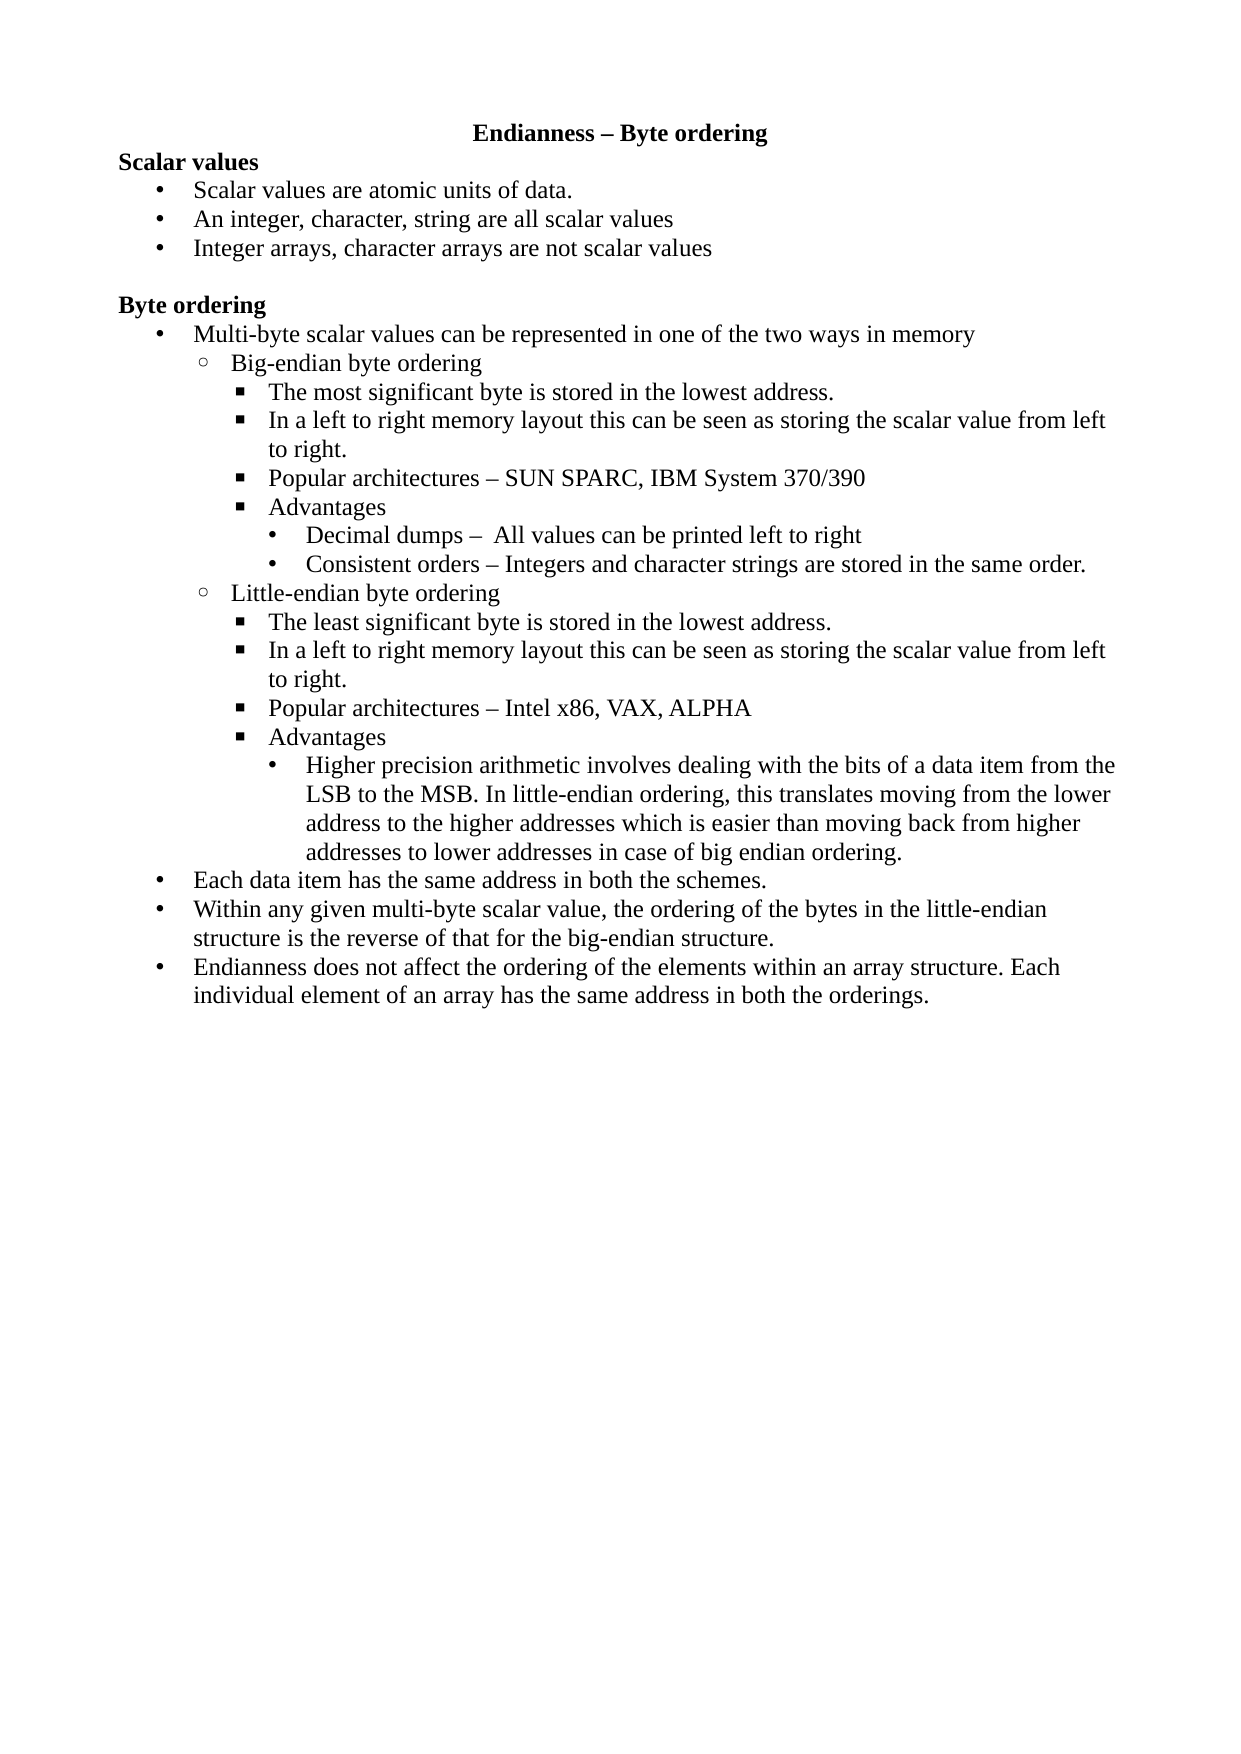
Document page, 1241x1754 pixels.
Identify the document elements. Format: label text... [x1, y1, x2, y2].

list Little-endian byte ordering [193, 578, 1122, 607]
list Advantages [231, 722, 1122, 751]
list Higher precision arithmetic involves dealing with the bits of a data item from the LSB to the MSB. In little-endian ordering, this translates moving from the lower address to the higher addresses which is easier than moving back from higher addresses to lower addresses in case of big endian ordering. [268, 751, 1122, 866]
list In a left to right memory layout this can be seen as storing the scalar value from left to right. [231, 406, 1122, 463]
list The most significant byte is stored in the lowest address. [231, 377, 1122, 406]
text Byte ordering [118, 291, 1122, 319]
list Popular architectures – Intel x86, VAX, ALPHA [231, 693, 1122, 722]
list Big-endian byte ordering [193, 348, 1122, 377]
list Integer arrays, character arrays are not scalar values [156, 233, 1122, 262]
list An integer, character, string are all scalar values [156, 204, 1122, 233]
list Decimal dumps – All values can be printed left to right [268, 521, 1122, 549]
list Endianness does not affect the ordering of the elements within an array structure. Each individual element of an array has the same address in both the orderings. [156, 952, 1122, 1009]
text Endianness – Byte ordering [118, 118, 1122, 147]
list The least significant byte is stored in the lowest address. [231, 607, 1122, 636]
list In a left to right memory layout this can be seen as storing the scalar value from left to right. [231, 636, 1122, 693]
list Multi-byte scalar values can be represented in one of the two ways in memory [156, 319, 1122, 348]
text Scalar values [118, 147, 1122, 176]
list Popular architectures – SUN SPARC, IBM System 370/390 [231, 463, 1122, 492]
list Advantages [231, 492, 1122, 521]
list Scalar values are atomic units of data. [156, 176, 1122, 204]
list Each data item has the same address in both the schemes. [156, 866, 1122, 894]
list Consistent orders – Integers and character strings are stored in the same order. [268, 549, 1122, 578]
list Within any given multi-byte scalar value, the ordering of the bytes in the little-endian structure is the reverse of that for the big-endian structure. [156, 894, 1122, 952]
